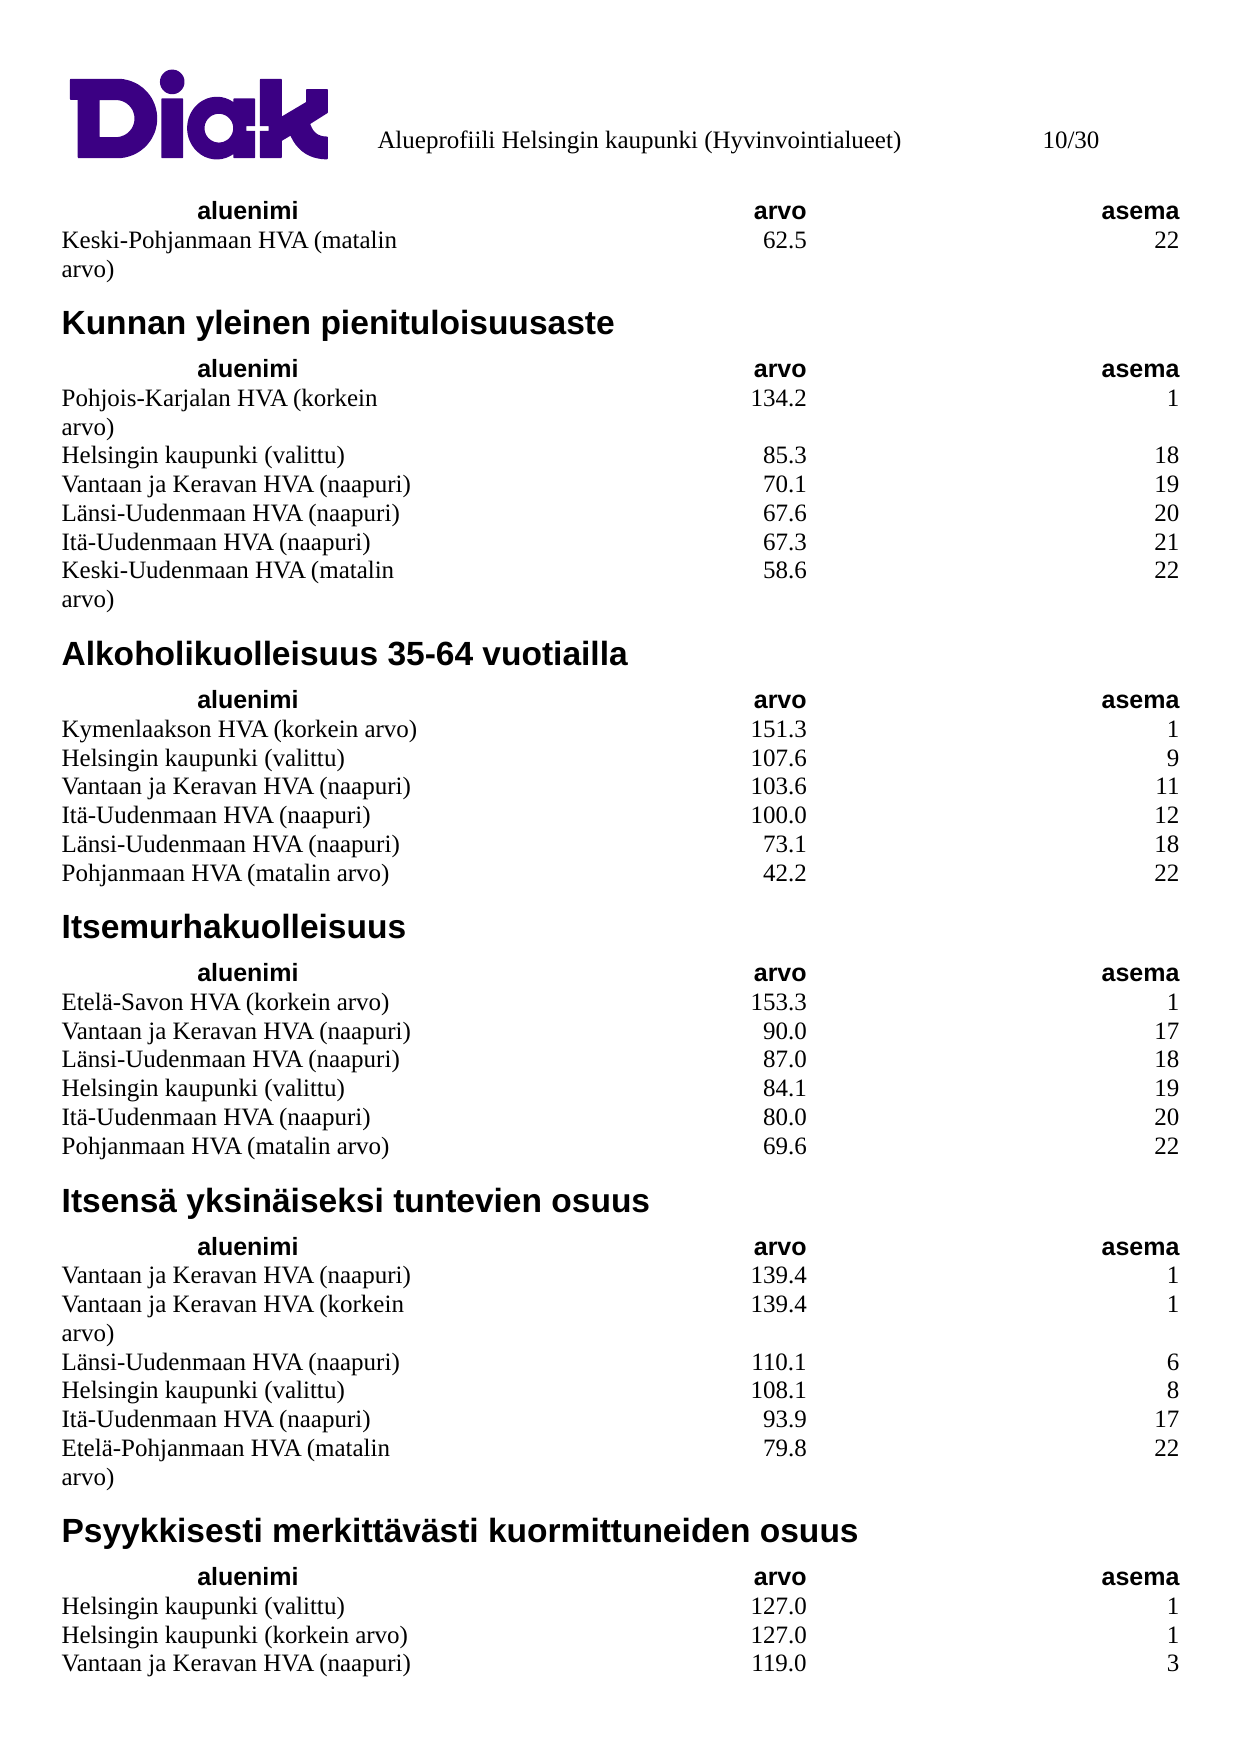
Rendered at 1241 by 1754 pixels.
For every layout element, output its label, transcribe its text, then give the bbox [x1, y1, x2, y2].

table_cell 17 [806, 1016, 1179, 1044]
table_cell 12 [806, 800, 1179, 829]
table_cell 20 [806, 1102, 1179, 1131]
table_cell 139.4 [434, 1260, 806, 1289]
table_cell Helsingin kaupunki (valittu) [61, 1591, 434, 1620]
table_cell 17 [806, 1404, 1179, 1433]
table_cell Keski-Uudenmaan HVA (matalin arvo) [61, 556, 434, 613]
table_cell 93.9 [434, 1404, 806, 1433]
table_header arvo [434, 1232, 806, 1260]
table_cell 80.0 [434, 1102, 806, 1131]
table_cell 127.0 [434, 1620, 806, 1648]
table_cell Vantaan ja Keravan HVA (korkein arvo) [61, 1289, 434, 1347]
table_cell 90.0 [434, 1016, 806, 1044]
table_cell 19 [806, 469, 1179, 498]
table_header asema [806, 1232, 1179, 1260]
table_cell 1 [806, 1591, 1179, 1620]
table_cell 100.0 [434, 800, 806, 829]
table_cell 110.1 [434, 1347, 806, 1375]
table_header arvo [434, 685, 806, 714]
table_cell 19 [806, 1073, 1179, 1102]
table_cell 6 [806, 1347, 1179, 1375]
table_cell 85.3 [434, 441, 806, 469]
table_cell 22 [806, 1131, 1179, 1159]
table_cell 11 [806, 771, 1179, 800]
table_cell Etelä-Pohjanmaan HVA (matalin arvo) [61, 1433, 434, 1490]
subtitle Psyykkisesti merkittävästi kuormittuneiden osuus [61, 1511, 1179, 1550]
table_cell Länsi-Uudenmaan HVA (naapuri) [61, 829, 434, 858]
table_cell 84.1 [434, 1073, 806, 1102]
table_cell Pohjanmaan HVA (matalin arvo) [61, 858, 434, 886]
table_cell 70.1 [434, 469, 806, 498]
table_cell Itä-Uudenmaan HVA (naapuri) [61, 1404, 434, 1433]
table_cell Itä-Uudenmaan HVA (naapuri) [61, 527, 434, 556]
table_cell 18 [806, 1045, 1179, 1073]
table_cell 153.3 [434, 987, 806, 1016]
table_cell 3 [806, 1649, 1179, 1677]
table_cell 1 [806, 383, 1179, 441]
table_cell 58.6 [434, 556, 806, 613]
table_cell 119.0 [434, 1649, 806, 1677]
table_cell 139.4 [434, 1289, 806, 1347]
table_header aluenimi [61, 1562, 434, 1591]
table_cell 67.3 [434, 527, 806, 556]
table_cell Itä-Uudenmaan HVA (naapuri) [61, 800, 434, 829]
table_cell Länsi-Uudenmaan HVA (naapuri) [61, 498, 434, 527]
table_cell 21 [806, 527, 1179, 556]
table_header arvo [434, 1562, 806, 1591]
table_header asema [806, 958, 1179, 987]
table_cell Helsingin kaupunki (valittu) [61, 1375, 434, 1404]
table_cell 127.0 [434, 1591, 806, 1620]
table_header arvo [434, 354, 806, 383]
table_cell 1 [806, 987, 1179, 1016]
table_cell Keski-Pohjanmaan HVA (matalin arvo) [61, 225, 434, 282]
table_cell 1 [806, 1620, 1179, 1648]
table_cell 42.2 [434, 858, 806, 886]
table_cell 107.6 [434, 743, 806, 771]
subtitle Kunnan yleinen pienituloisuusaste [61, 303, 1179, 342]
table_cell 1 [806, 1260, 1179, 1289]
table_cell Helsingin kaupunki (valittu) [61, 441, 434, 469]
table_cell 20 [806, 498, 1179, 527]
table_cell 73.1 [434, 829, 806, 858]
table_header aluenimi [61, 196, 434, 225]
table_cell Helsingin kaupunki (valittu) [61, 1073, 434, 1102]
table_cell 67.6 [434, 498, 806, 527]
table_cell 79.8 [434, 1433, 806, 1490]
table_header asema [806, 685, 1179, 714]
table_header asema [806, 196, 1179, 225]
table_cell Helsingin kaupunki (valittu) [61, 743, 434, 771]
table_header asema [806, 1562, 1179, 1591]
table_cell 103.6 [434, 771, 806, 800]
table_cell Vantaan ja Keravan HVA (naapuri) [61, 469, 434, 498]
table_cell 62.5 [434, 225, 806, 282]
table_cell 9 [806, 743, 1179, 771]
table_cell Etelä-Savon HVA (korkein arvo) [61, 987, 434, 1016]
table_cell 18 [806, 829, 1179, 858]
table_cell 22 [806, 556, 1179, 613]
table_cell 1 [806, 714, 1179, 743]
table_cell 134.2 [434, 383, 806, 441]
table_header asema [806, 354, 1179, 383]
table_cell Pohjanmaan HVA (matalin arvo) [61, 1131, 434, 1159]
table_cell 69.6 [434, 1131, 806, 1159]
table_cell Kymenlaakson HVA (korkein arvo) [61, 714, 434, 743]
subtitle Itsemurhakuolleisuus [61, 907, 1179, 946]
table_cell Länsi-Uudenmaan HVA (naapuri) [61, 1347, 434, 1375]
table_cell 22 [806, 858, 1179, 886]
table_cell 87.0 [434, 1045, 806, 1073]
table_cell 8 [806, 1375, 1179, 1404]
subtitle Alkoholikuolleisuus 35-64 vuotiailla [61, 634, 1179, 673]
table_cell 151.3 [434, 714, 806, 743]
table_header aluenimi [61, 958, 434, 987]
table_header arvo [434, 196, 806, 225]
table_cell 22 [806, 225, 1179, 282]
subtitle Itsensä yksinäiseksi tuntevien osuus [61, 1180, 1179, 1219]
table_cell Helsingin kaupunki (korkein arvo) [61, 1620, 434, 1648]
table_cell Länsi-Uudenmaan HVA (naapuri) [61, 1045, 434, 1073]
table_cell Vantaan ja Keravan HVA (naapuri) [61, 1016, 434, 1044]
table_header arvo [434, 958, 806, 987]
table_header aluenimi [61, 1232, 434, 1260]
table_header aluenimi [61, 685, 434, 714]
table_header aluenimi [61, 354, 434, 383]
table_cell Vantaan ja Keravan HVA (naapuri) [61, 771, 434, 800]
table_cell Itä-Uudenmaan HVA (naapuri) [61, 1102, 434, 1131]
table_cell Vantaan ja Keravan HVA (naapuri) [61, 1649, 434, 1677]
table_cell Vantaan ja Keravan HVA (naapuri) [61, 1260, 434, 1289]
table_cell 22 [806, 1433, 1179, 1490]
table_cell 18 [806, 441, 1179, 469]
table_cell Pohjois-Karjalan HVA (korkein arvo) [61, 383, 434, 441]
table_cell 108.1 [434, 1375, 806, 1404]
table_cell 1 [806, 1289, 1179, 1347]
